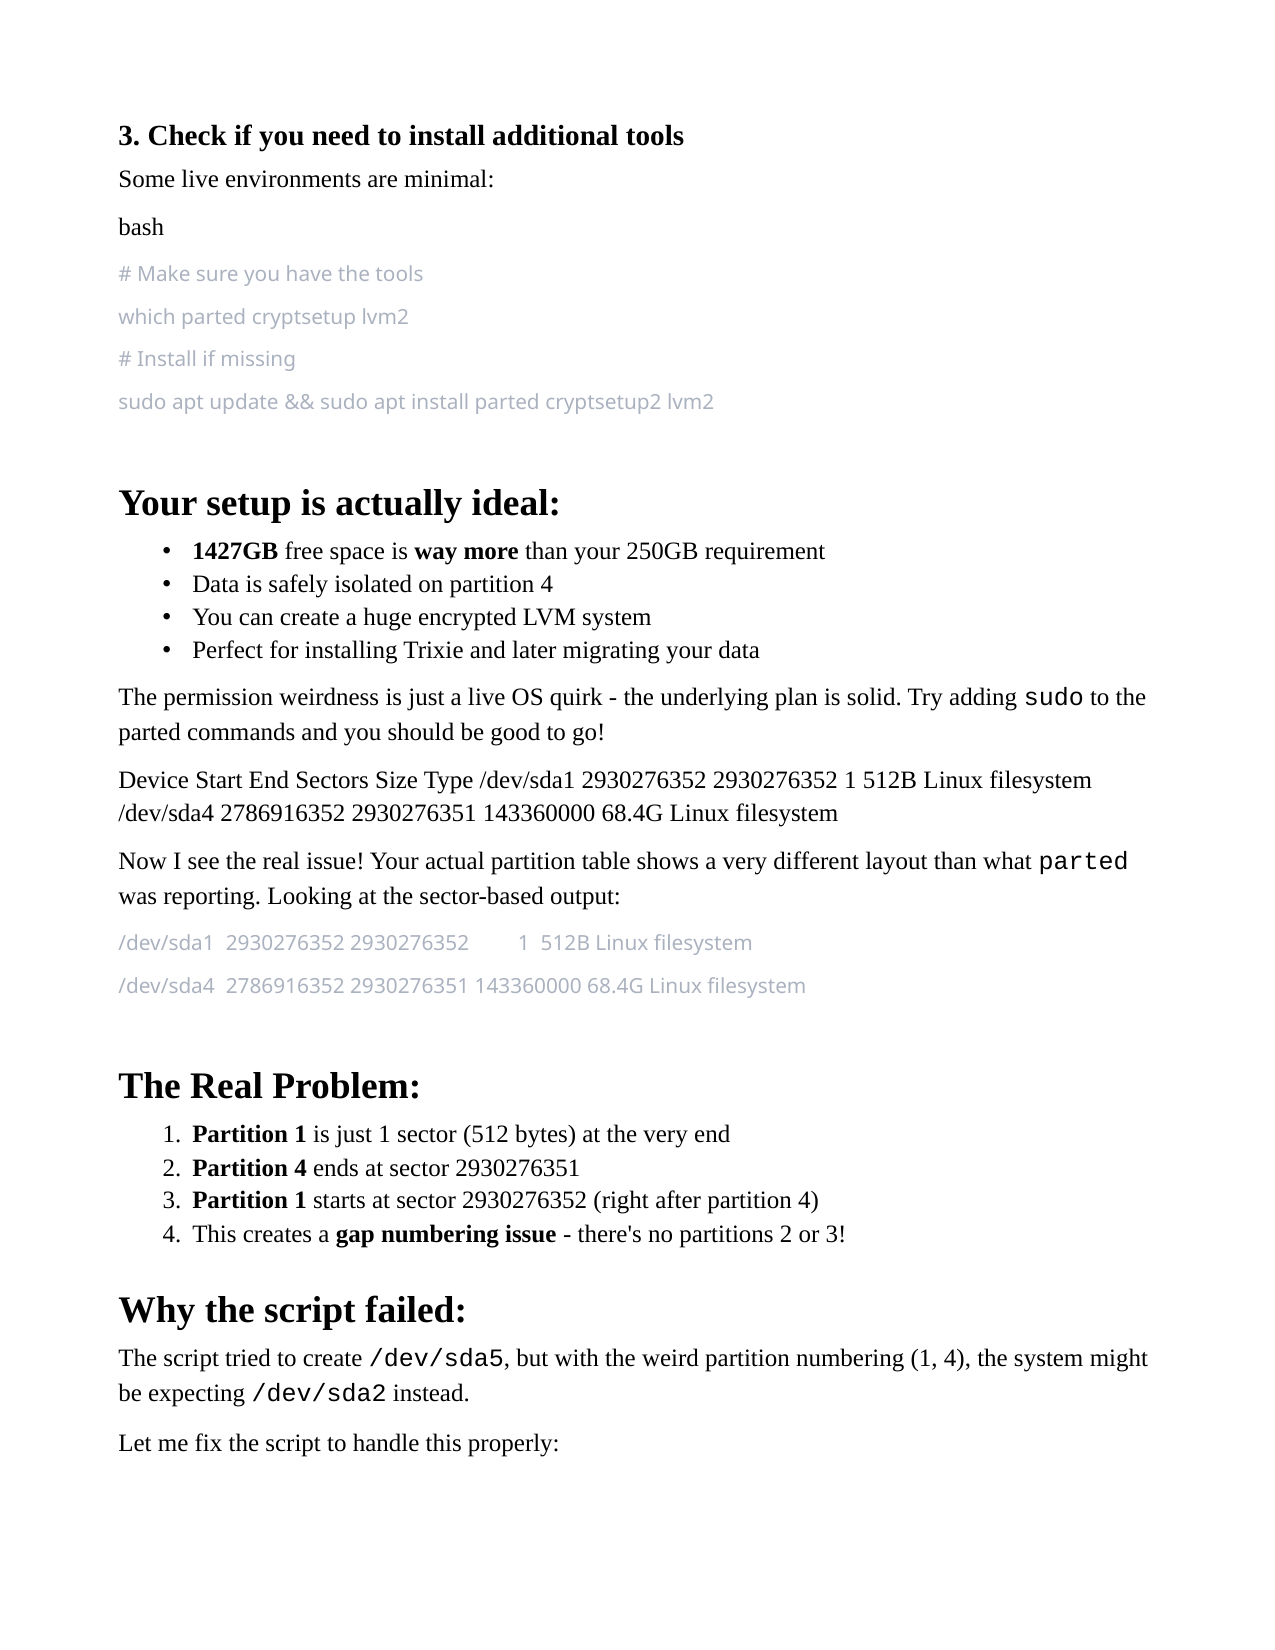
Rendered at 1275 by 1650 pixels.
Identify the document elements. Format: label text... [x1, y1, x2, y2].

list Partition 4 ends at sector 2930276351 [162, 1153, 1157, 1181]
text Some live environments are minimal: [118, 164, 1157, 193]
list Partition 1 is just 1 sector (512 bytes) at the very end [162, 1119, 1157, 1148]
text # Make sure you have the tools [118, 259, 1157, 288]
text /dev/sda4 2786916352 2930276351 143360000 68.4G Linux filesystem [118, 971, 1157, 999]
list Partition 1 starts at sector 2930276352 (right after partition 4) [162, 1186, 1157, 1214]
subtitle Your setup is actually ideal: [118, 480, 1157, 523]
subtitle The Real Problem: [118, 1064, 1157, 1107]
list You can create a huge encrypted LVM system [162, 602, 1157, 631]
subtitle 3. Check if you need to install additional tools [118, 118, 1157, 152]
list Data is safely isolated on partition 4 [162, 569, 1157, 597]
text /dev/sda1 2930276352 2930276352 1 512B Linux filesystem [118, 928, 1157, 957]
list Perfect for installing Trixie and later migrating your data [162, 635, 1157, 663]
list This creates a gap numbering issue - there's no partitions 2 or 3! [162, 1219, 1157, 1247]
text Device Start End Sectors Size Type /dev/sda1 2930276352 2930276352 1 512B Linux filesystem /dev/sda4 2786916352 2930276351 143360000 68.4G Linux filesystem [118, 765, 1157, 827]
text The script tried to create /dev/sda5, but with the weird partition numbering (1, 4), the system might be expecting /dev/sda2 instead. [118, 1343, 1157, 1409]
text sudo apt update && sudo apt install parted cryptsetup2 lvm2 [118, 387, 1157, 416]
text Let me fix the script to handle this properly: [118, 1428, 1157, 1457]
text which parted cryptsetup lvm2 [118, 302, 1157, 330]
text bash [118, 212, 1157, 241]
text Now I see the real issue! Your actual partition table shows a very different layout than what parted was reporting. Looking at the sector-based output: [118, 846, 1157, 909]
text # Install if missing [118, 344, 1157, 373]
list 1427GB free space is way more than your 250GB requirement [162, 536, 1157, 564]
text The permission weirdness is just a live OS quirk - the underlying plan is solid. Try adding sudo to the parted commands and you should be good to go! [118, 682, 1157, 746]
subtitle Why the script failed: [118, 1287, 1157, 1330]
